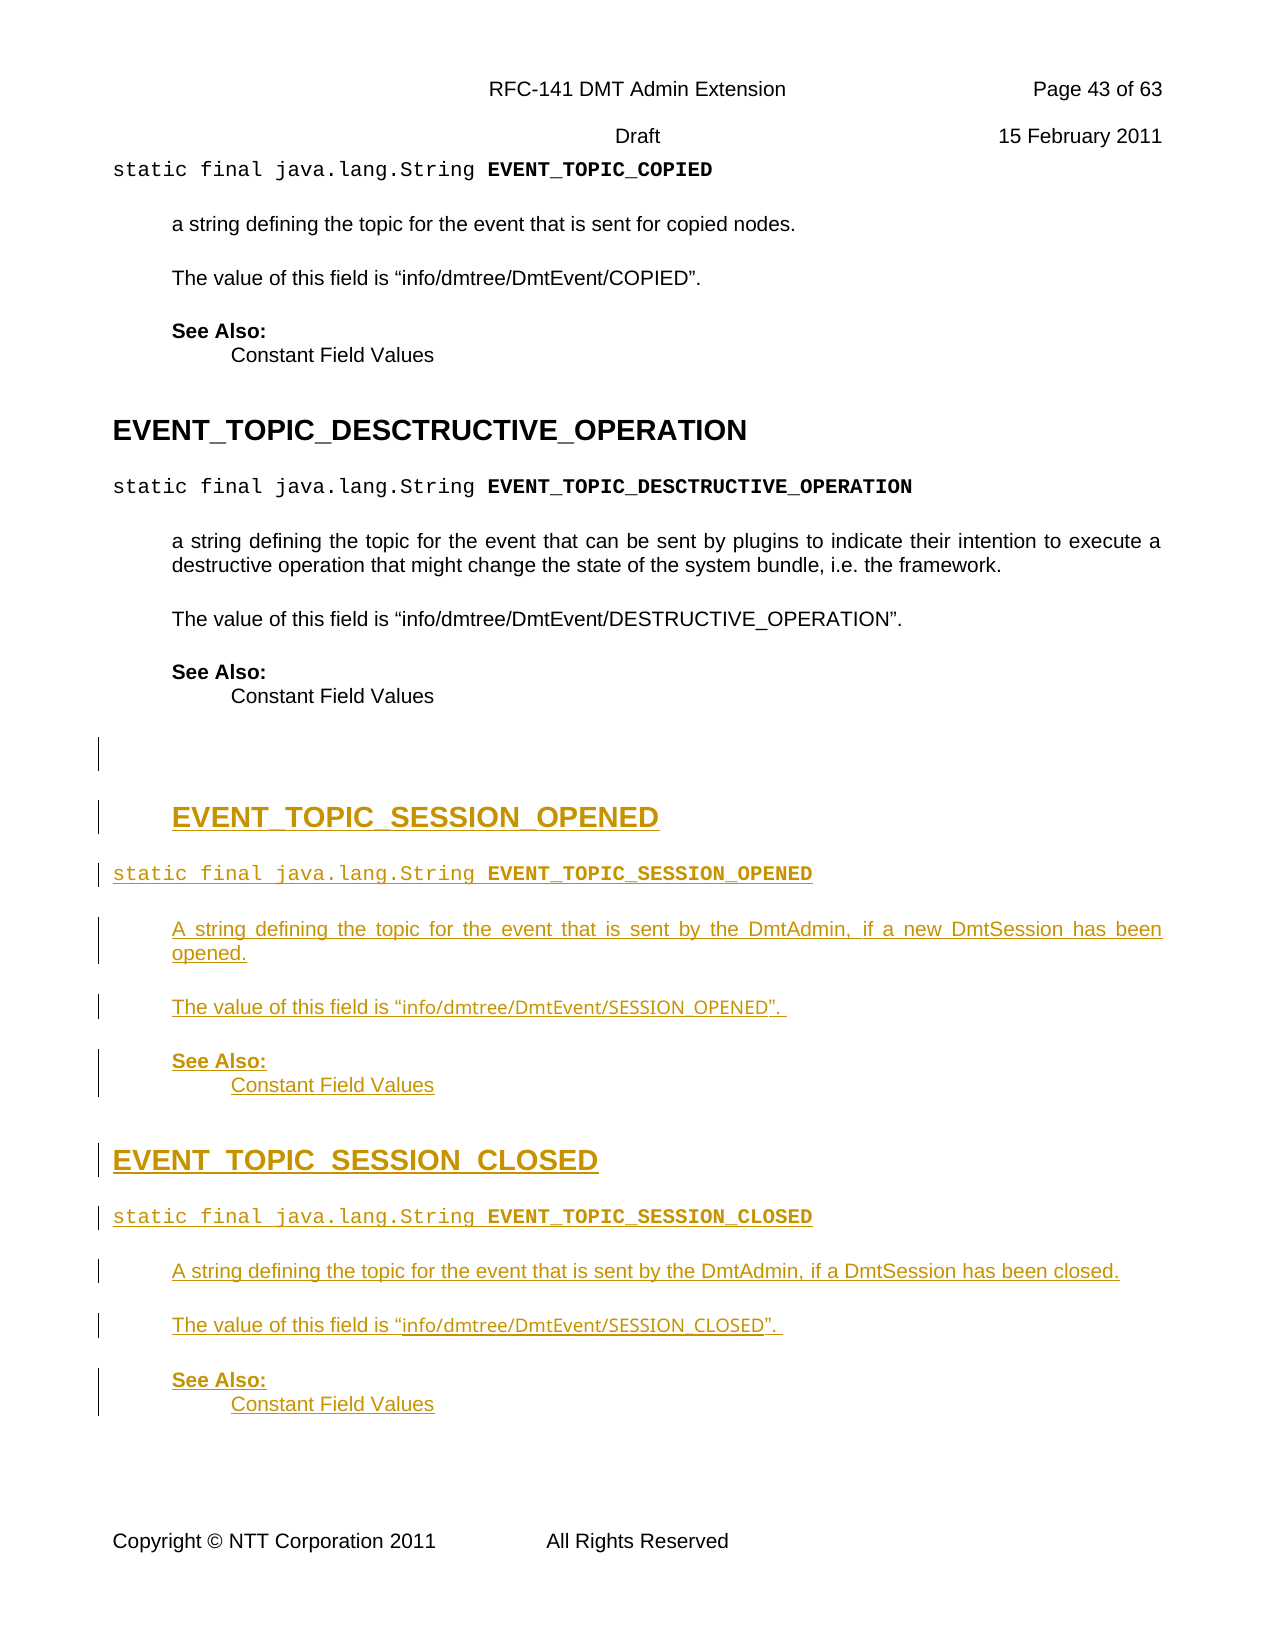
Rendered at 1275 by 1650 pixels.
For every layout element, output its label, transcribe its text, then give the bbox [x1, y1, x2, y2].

text static final java.lang.String EVENT_TOPIC_SESSION_CLOSED [112, 1206, 1162, 1230]
list a string defining the topic for the event that is sent for copied nodes. [172, 212, 1162, 236]
list Constant Field Values [231, 684, 1162, 708]
list Constant Field Values [231, 1073, 1162, 1097]
list A string defining the topic for the event that is sent by the DmtAdmin, if a DmtSession has been closed. [172, 1259, 1162, 1283]
list The value of this field is “info/dmtree/DmtEvent/SESSION_CLOSED”. [172, 1313, 1162, 1338]
subtitle See Also: [172, 1049, 1162, 1073]
text static final java.lang.String EVENT_TOPIC_SESSION_OPENED [112, 863, 1162, 887]
list Constant Field Values [231, 343, 1162, 367]
text static final java.lang.String EVENT_TOPIC_COPIED [112, 159, 1162, 183]
list The value of this field is “info/dmtree/DmtEvent/COPIED”. [172, 266, 1162, 289]
list A string defining the topic for the event that is sent by the DmtAdmin, if a new DmtSession has been [172, 917, 1162, 938]
list a string defining the topic for the event that can be sent by plugins to indicate their intention to execute a destructive operation that might change the state of the system bundle, i.e. the framework. [172, 529, 1162, 577]
subtitle See Also: [172, 660, 1162, 684]
list The value of this field is “info/dmtree/DmtEvent/SESSION_OPENED”. [172, 994, 1162, 1019]
list EVENT_TOPIC_SESSION_OPENED [172, 737, 1162, 771]
subtitle See Also: [172, 1368, 1162, 1392]
text EVENT_TOPIC_DESCTRUCTIVE_OPERATION [112, 413, 1162, 447]
subtitle See Also: [172, 319, 1162, 343]
text static final java.lang.String EVENT_TOPIC_DESCTRUCTIVE_OPERATION [112, 476, 1162, 500]
list opened. [172, 939, 1162, 964]
list Constant Field Values [231, 1392, 1162, 1416]
list The value of this field is “info/dmtree/DmtEvent/DESTRUCTIVE_OPERATION”. [172, 607, 1162, 631]
text EVENT_TOPIC_SESSION_CLOSED [112, 1143, 1162, 1177]
